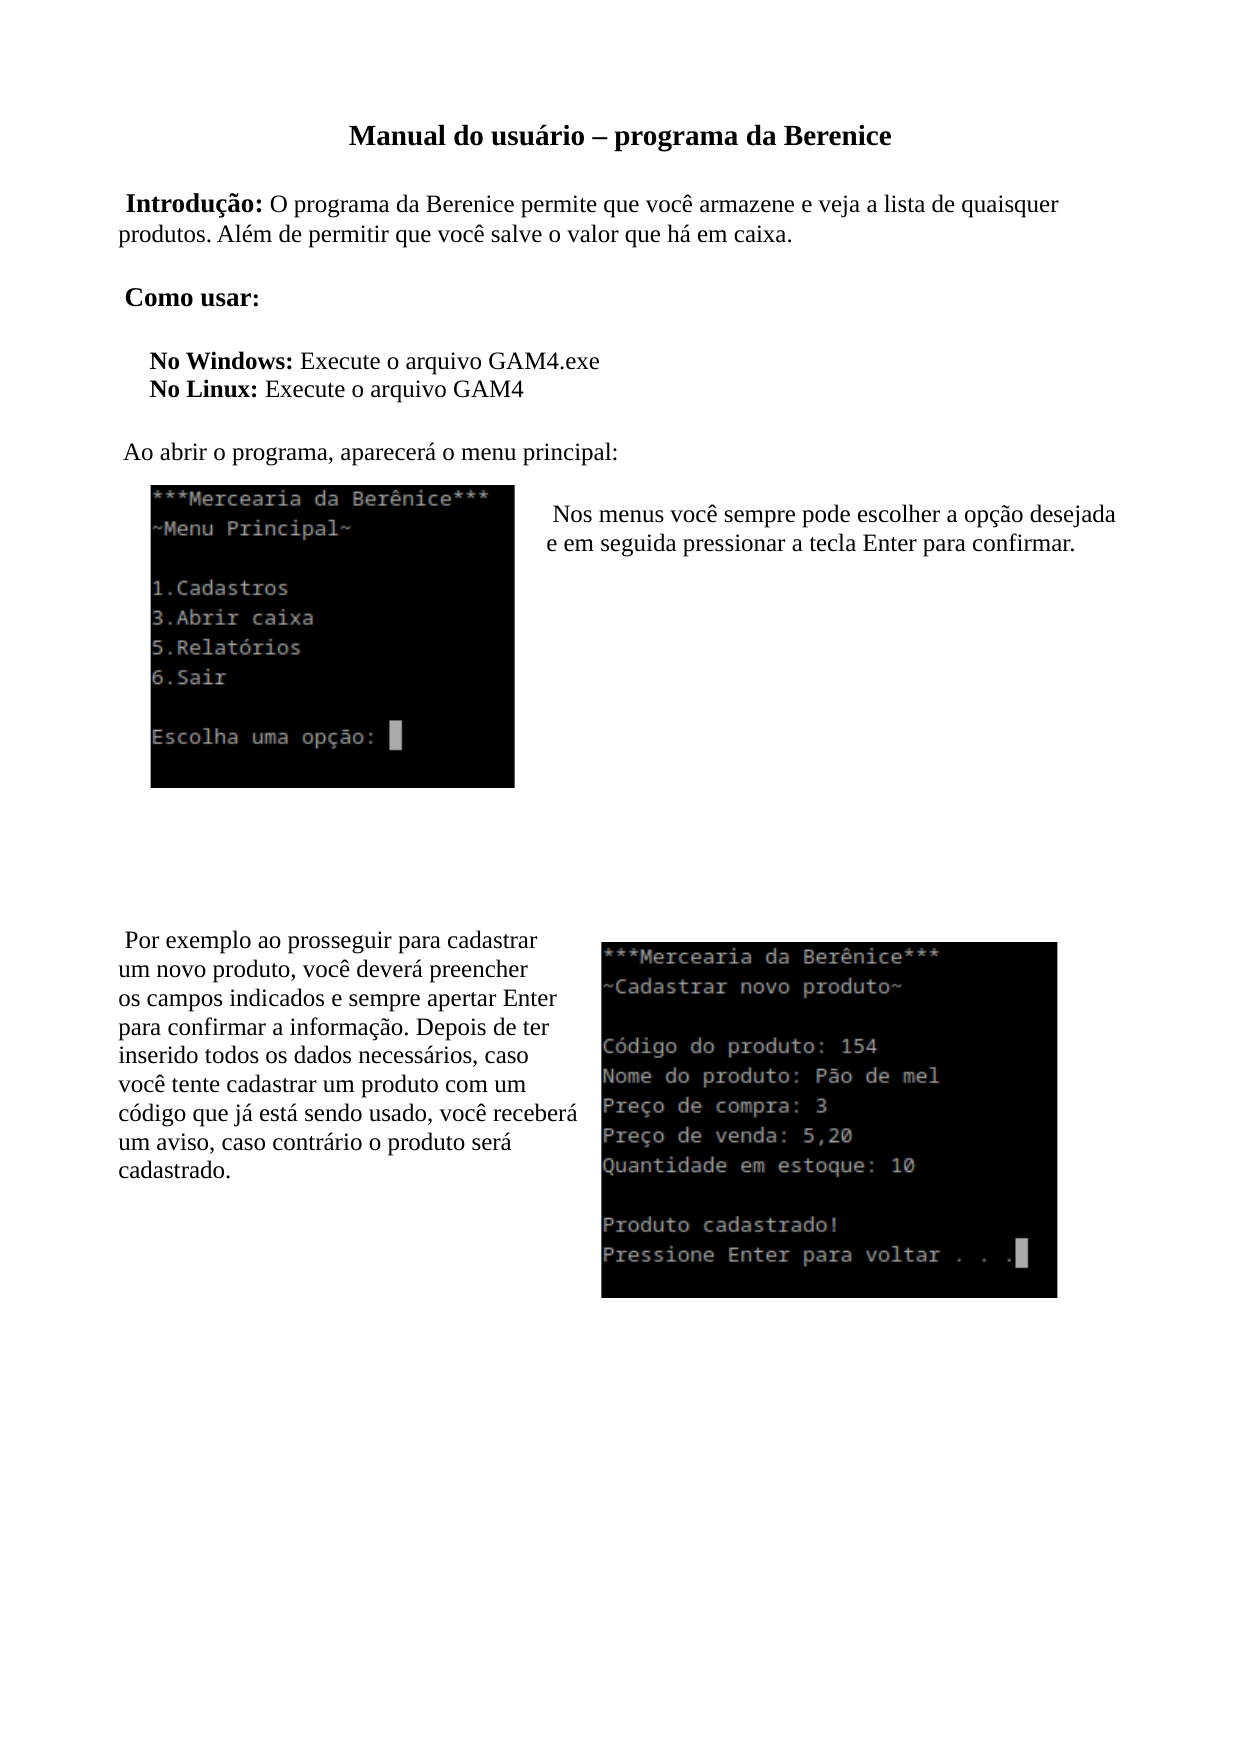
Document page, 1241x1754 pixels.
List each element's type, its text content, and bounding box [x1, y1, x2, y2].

text Ao abrir o programa, aparecerá o menu principal: [118, 437, 1122, 466]
picture [150, 485, 515, 788]
text Nos menus você sempre pode escolher a opção desejada [515, 499, 1122, 528]
text código que já está sendo usado, você receberá [118, 1098, 601, 1127]
text Como usar: [118, 281, 1122, 312]
text cadastrado. [118, 1156, 601, 1184]
text No Windows: Execute o arquivo GAM4.exe [118, 346, 1122, 374]
text e em seguida pressionar a tecla Enter para confirmar. [515, 528, 1122, 557]
text [1058, 1041, 1122, 1069]
text Por exemplo ao prosseguir para cadastrar [118, 926, 1122, 954]
text [1058, 983, 1122, 1012]
text Manual do usuário – programa da Berenice [118, 118, 1122, 152]
text No Linux: Execute o arquivo GAM4 [118, 374, 1122, 403]
text você tente cadastrar um produto com um [118, 1069, 601, 1098]
text [1058, 1012, 1122, 1041]
text [1058, 1127, 1122, 1156]
text Introdução: O programa da Berenice permite que você armazene e veja a lista de quaisquer produtos. Além de permitir que você salve o valor que há em caixa. [118, 185, 1122, 247]
text [1058, 954, 1122, 983]
text [1058, 1069, 1122, 1098]
text um aviso, caso contrário o produto será [118, 1127, 601, 1156]
text os campos indicados e sempre apertar Enter [118, 983, 601, 1012]
text inserido todos os dados necessários, caso [118, 1041, 601, 1069]
text para confirmar a informação. Depois de ter [118, 1012, 601, 1041]
text [1058, 1156, 1122, 1184]
picture [601, 942, 1058, 1298]
text um novo produto, você deverá preencher [118, 954, 601, 983]
text [1058, 1098, 1122, 1127]
